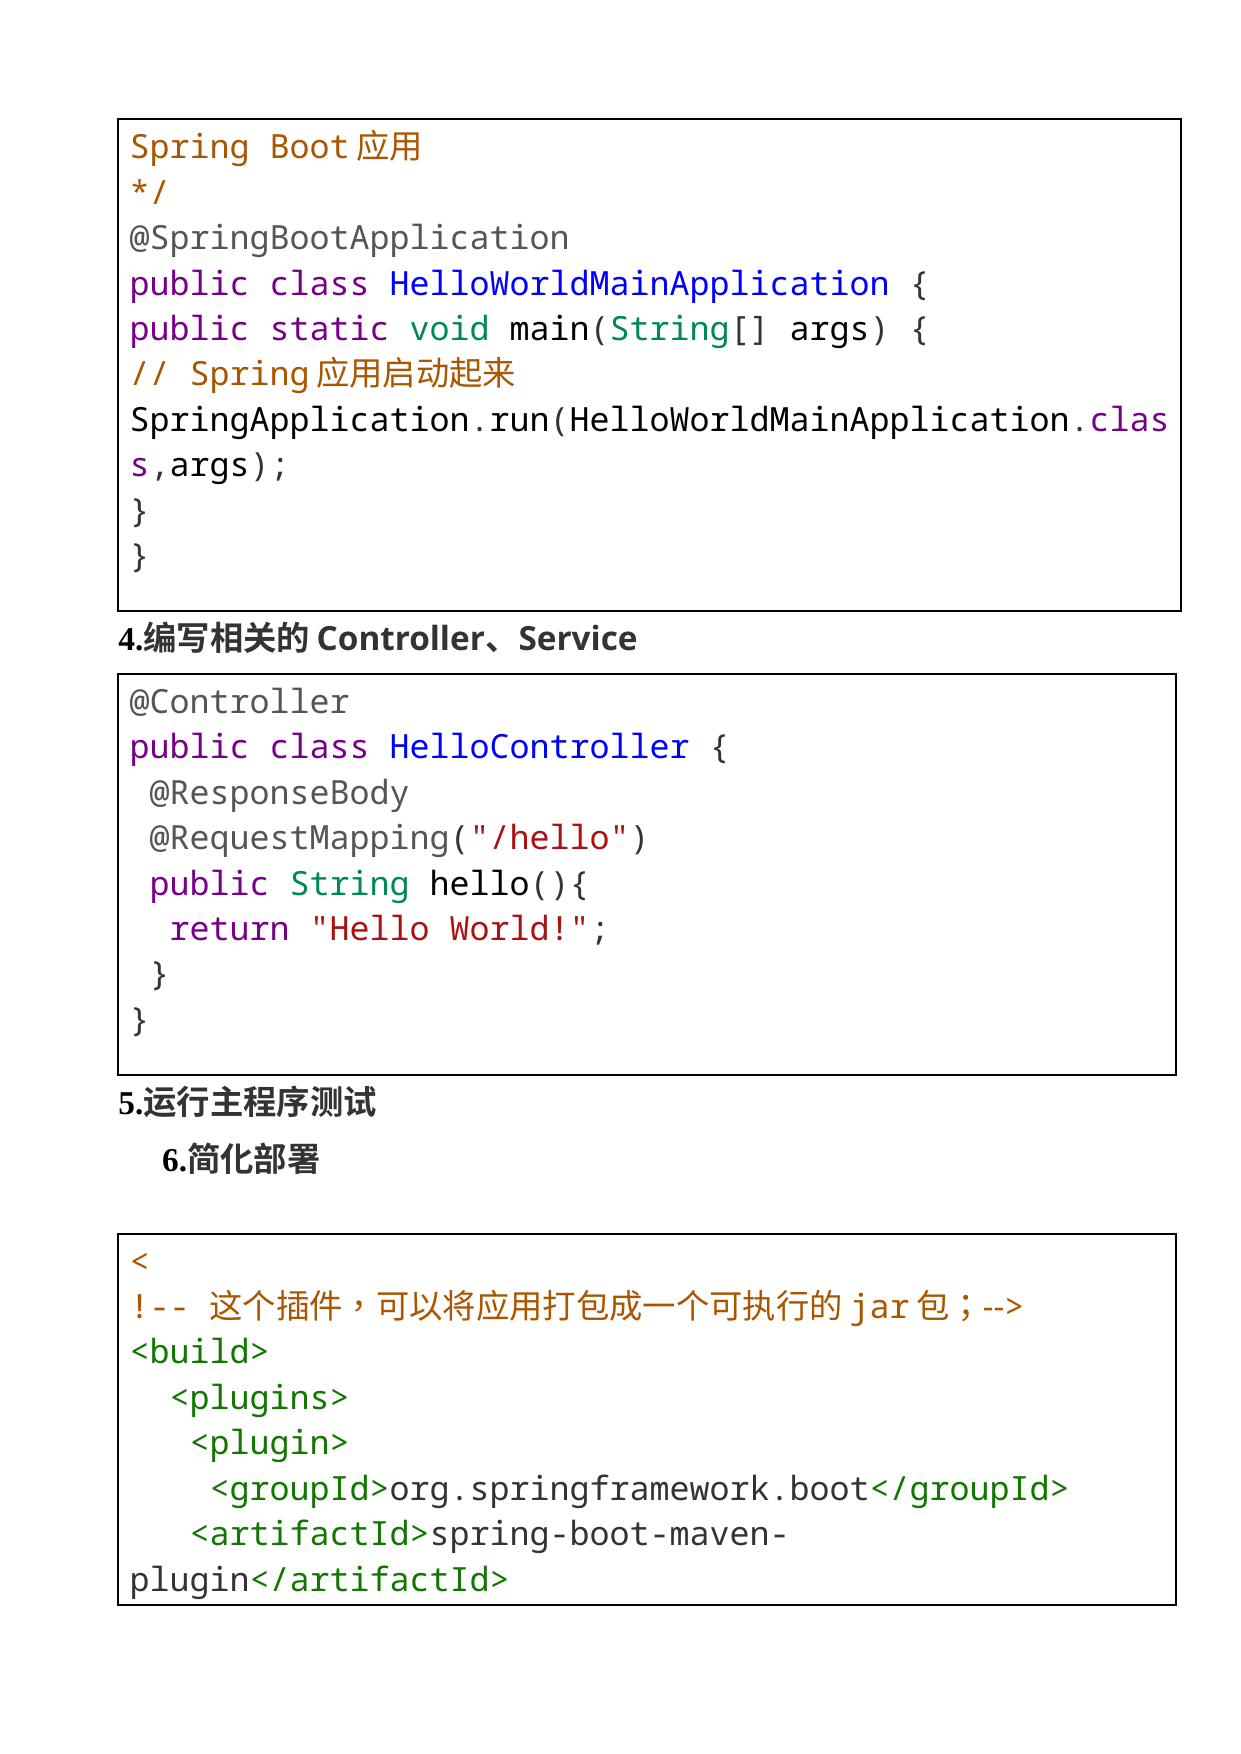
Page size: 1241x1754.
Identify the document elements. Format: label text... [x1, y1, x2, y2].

table_header @Controller public class HelloController { @ResponseBody @RequestMapping("/hello") public String hello(){ return "Hello World!"; } } [119, 675, 1175, 1073]
table_header Spring Boot应用 */ @SpringBootApplication public class HelloWorldMainApplication { public static void main(String[] args) { // Spring应用启动起来SpringApplication.run(HelloWorldMainApplication.class,args); } } [119, 120, 1180, 610]
text 5.运行主程序测试 [118, 1076, 1122, 1124]
text 6.简化部署 [162, 1136, 1122, 1182]
table_header < !‐‐ 这个插件，可以将应用打包成一个可执行的jar包；‐‐> <build> <plugins> <plugin> <groupId>org.springframework.boot</groupId> <artifactId>spring‐boot‐maven‐plugin</artifactId> [119, 1235, 1175, 1604]
text 4.编写相关的Controller、Service [118, 612, 1122, 660]
